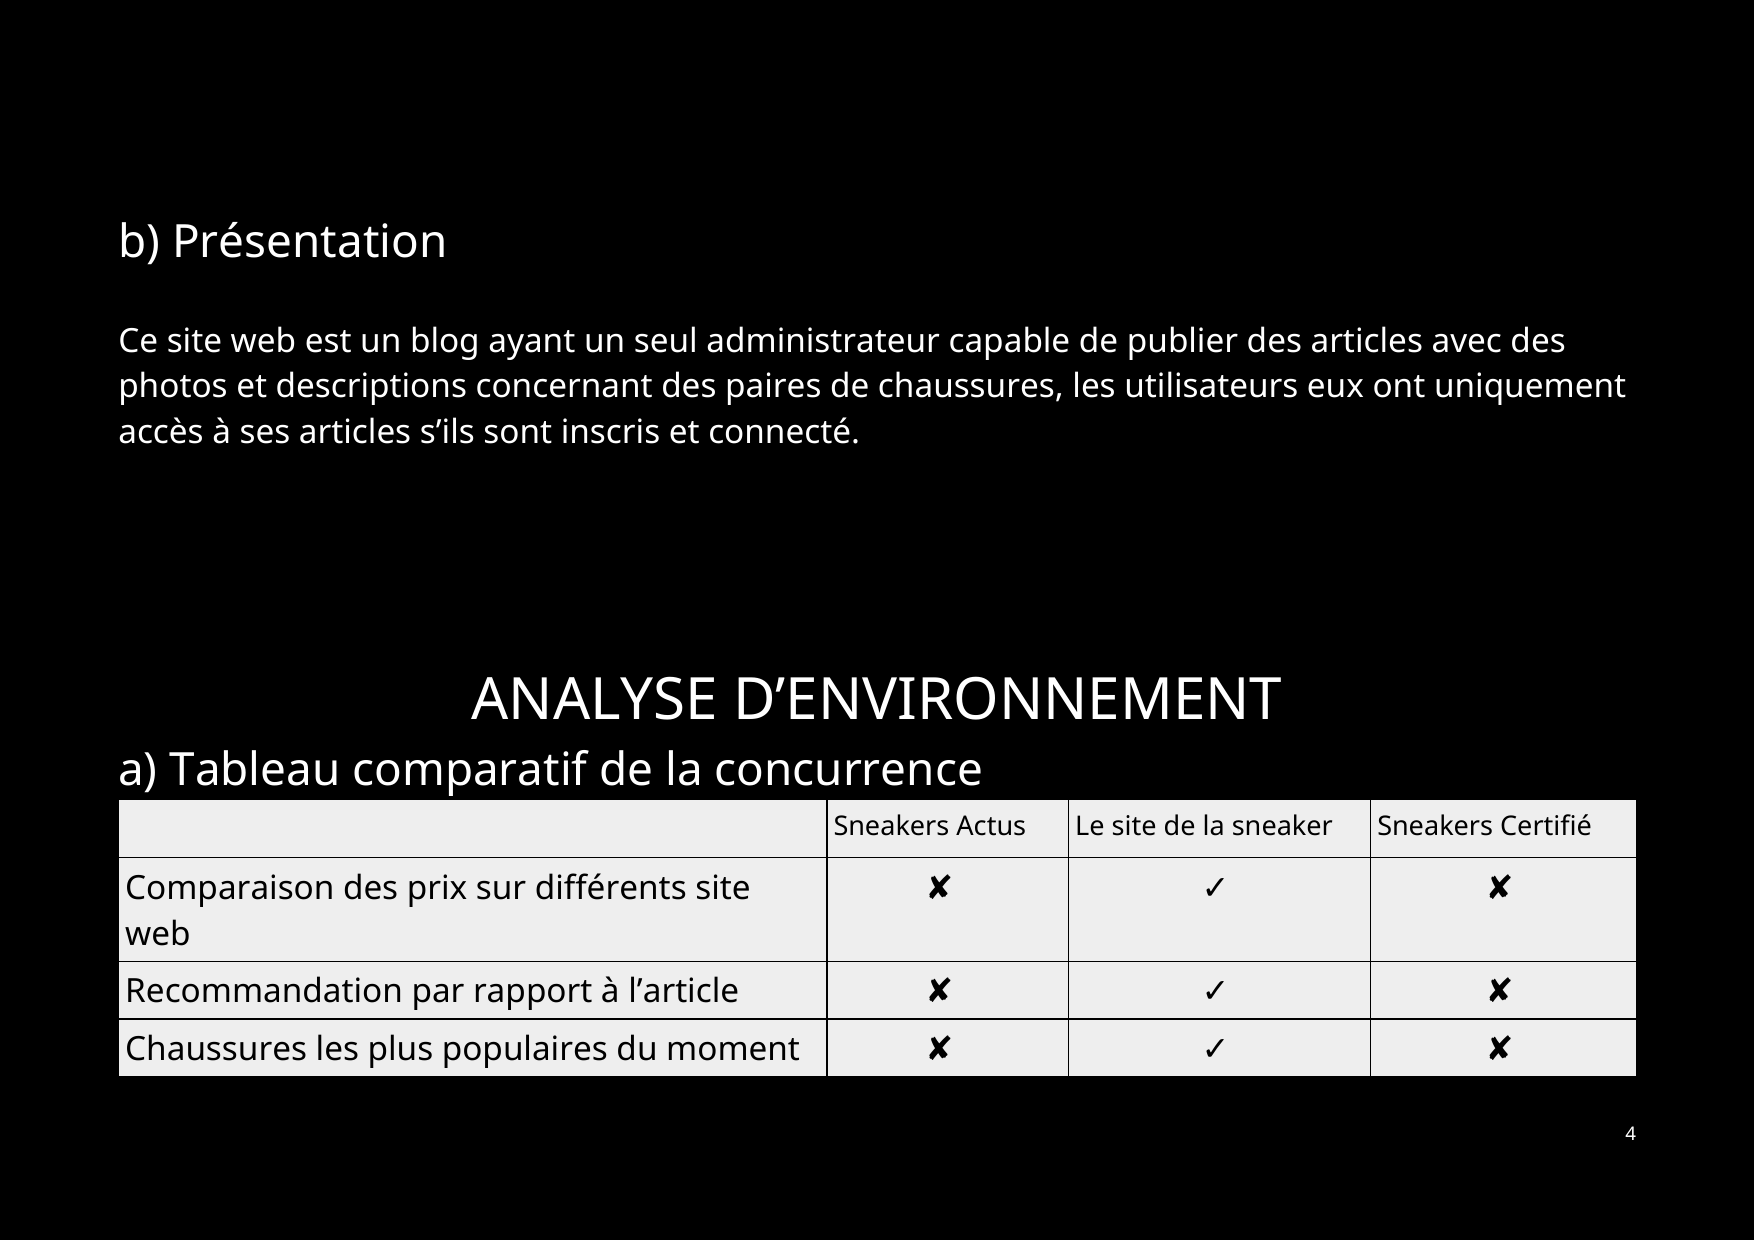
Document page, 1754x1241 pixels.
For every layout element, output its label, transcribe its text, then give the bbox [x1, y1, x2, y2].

table_cell ✓ [1069, 962, 1370, 1018]
table_cell ✓ [1069, 858, 1370, 961]
text a) Tableau comparatif de la concurrence [118, 737, 1636, 799]
table_cell ✘ [1371, 1020, 1636, 1076]
text b) Présentation [118, 209, 1636, 271]
table_header Sneakers Actus [828, 800, 1068, 857]
table_cell ✘ [828, 962, 1068, 1018]
table_header Sneakers Certifié [1371, 800, 1636, 857]
table_cell Comparaison des prix sur différents site web [119, 858, 826, 961]
text ANALYSE D’ENVIRONNEMENT [118, 657, 1636, 737]
table_cell ✘ [1371, 962, 1636, 1018]
table_cell ✓ [1069, 1020, 1370, 1076]
table_cell ✘ [828, 1020, 1068, 1076]
table_cell Recommandation par rapport à l’article [119, 962, 826, 1018]
table_cell ✘ [1371, 858, 1636, 961]
table_cell ✘ [828, 858, 1068, 961]
table_header [119, 800, 826, 857]
text Ce site web est un blog ayant un seul administrateur capable de publier des articles avec des photos et descriptions concernant des paires de chaussures, les utilisateurs eux ont uniquement accès à ses articles s’ils sont inscris et connecté. [118, 317, 1636, 453]
table_header Le site de la sneaker [1069, 800, 1370, 857]
table_cell Chaussures les plus populaires du moment [119, 1020, 826, 1076]
